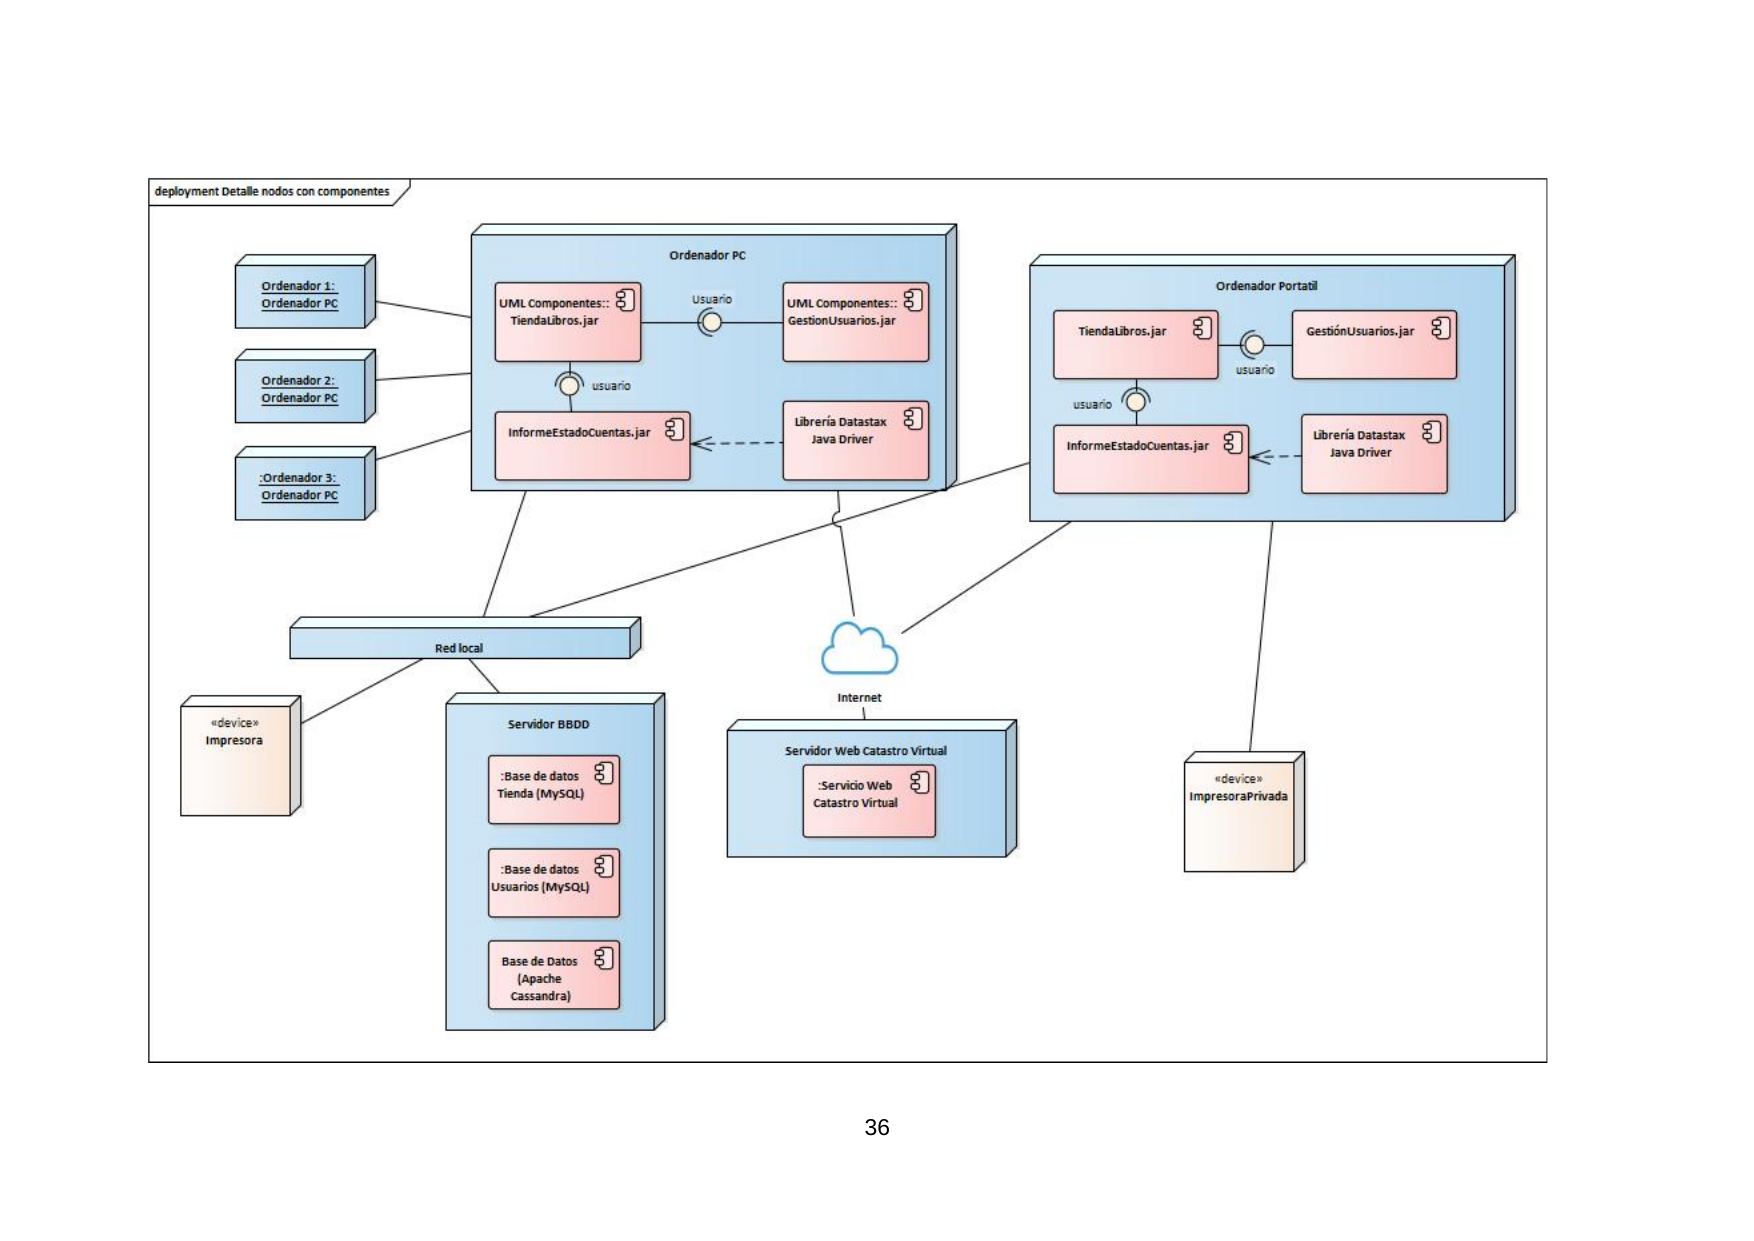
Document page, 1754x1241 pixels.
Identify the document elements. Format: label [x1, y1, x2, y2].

picture [147, 177, 1548, 1063]
